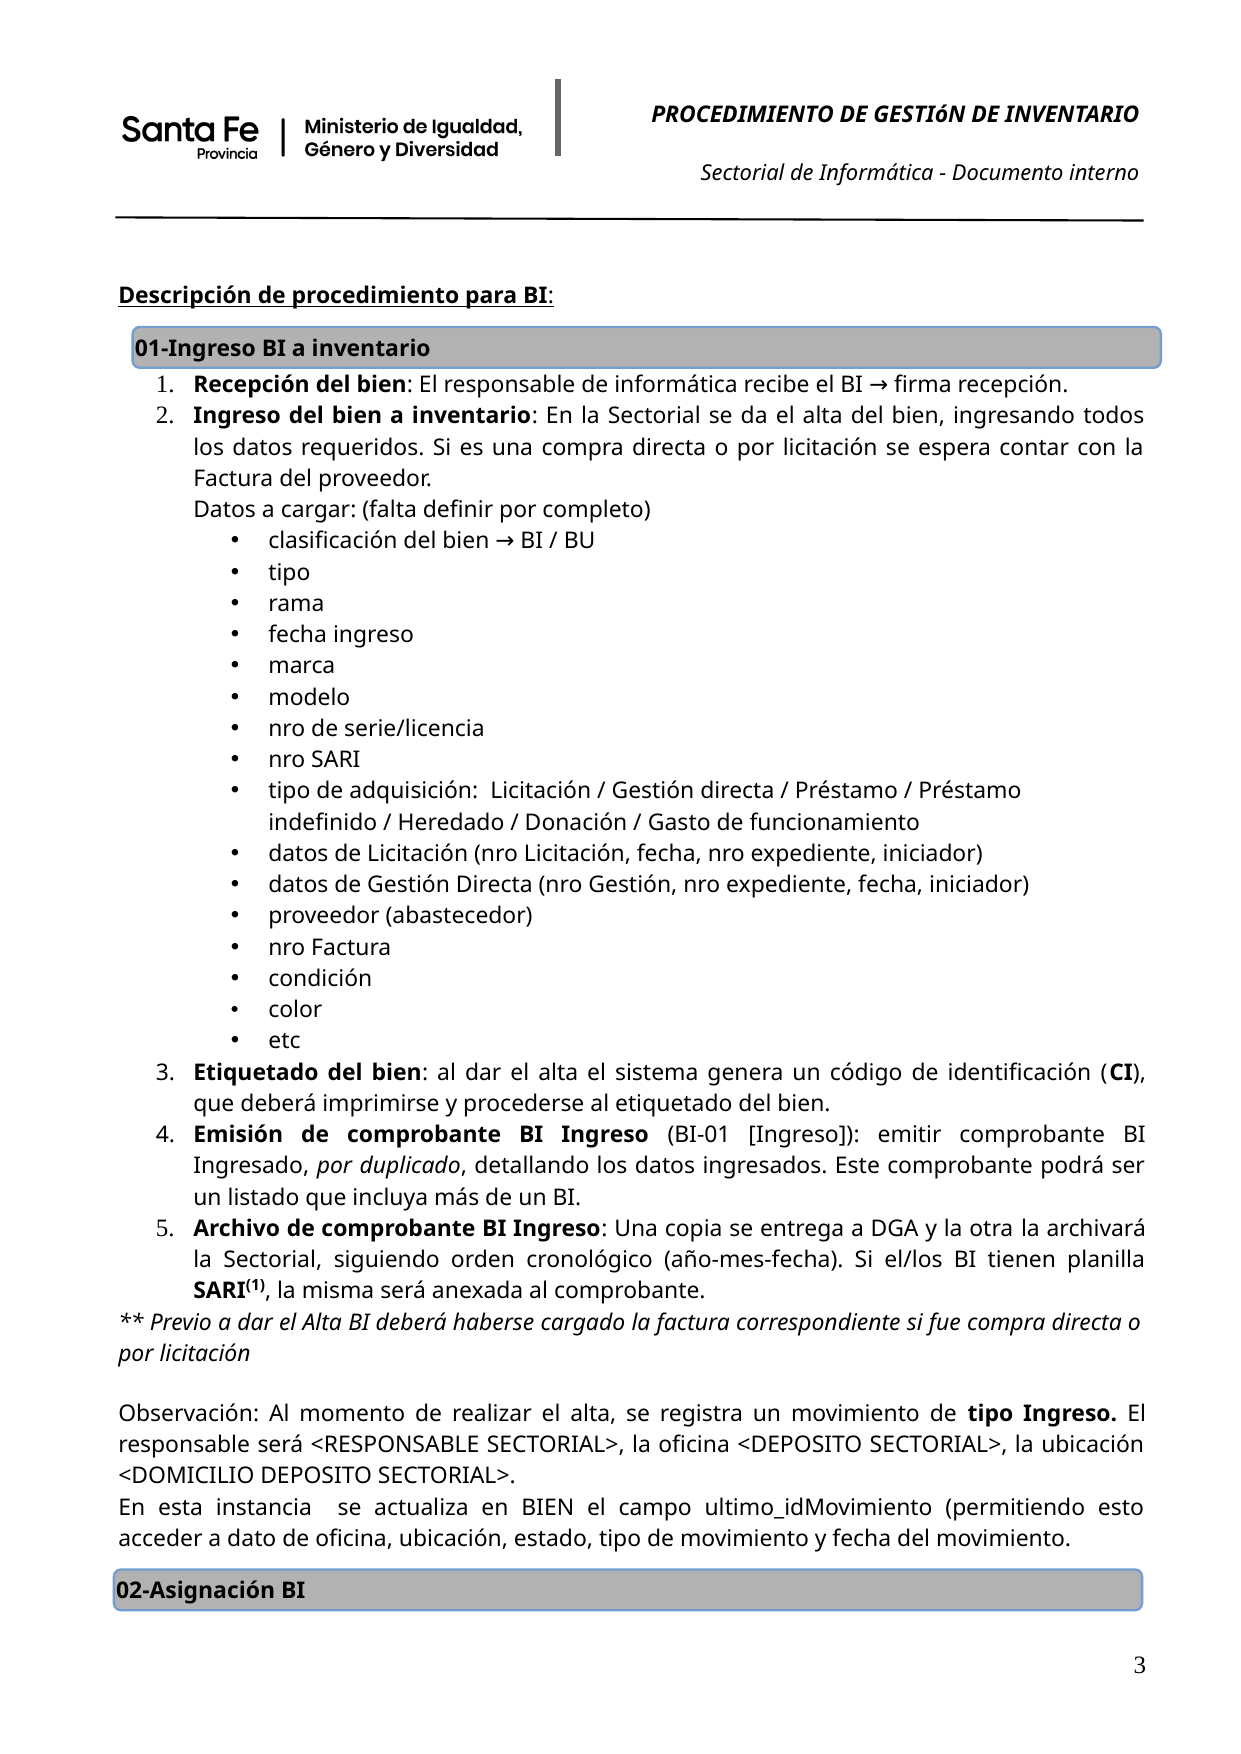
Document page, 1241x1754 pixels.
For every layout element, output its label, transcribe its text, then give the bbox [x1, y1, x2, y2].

list tipo de adquisición: Licitación / Gestión directa / Préstamo / Préstamo indefinido / Heredado / Donación / Gasto de funcionamiento [231, 774, 1146, 837]
list proveedor (abastecedor) [231, 899, 1146, 931]
list etc [231, 1024, 1146, 1056]
list datos de Gestión Directa (nro Gestión, nro expediente, fecha, iniciador) [231, 868, 1146, 899]
list condición [231, 962, 1146, 993]
list color [231, 993, 1146, 1024]
list tipo [231, 556, 1146, 587]
list nro Factura [231, 931, 1146, 962]
list Archivo de comprobante BI Ingreso: Una copia se entrega a DGA y la otra la archivará la Sectorial, siguiendo orden cronológico (año-mes-fecha). Si el/los BI tienen planilla SARI(1), la misma será anexada al comprobante. [156, 1212, 1146, 1306]
list modelo [231, 681, 1146, 712]
text Descripción de procedimiento para BI: [118, 279, 1146, 311]
list Ingreso del bien a inventario: En la Sectorial se da el alta del bien, ingresando todos los datos requeridos. Si es una compra directa o por licitación se espera contar con la Factura del proveedor. [156, 399, 1146, 493]
list Recepción del bien: El responsable de informática recibe el BI → firma recepción. [156, 369, 1146, 399]
list Datos a cargar: (falta definir por completo) [156, 493, 1146, 524]
picture [102, 100, 550, 170]
list clasificación del bien → BI / BU [231, 524, 1146, 556]
text ** Previo a dar el Alta BI deberá haberse cargado la factura correspondiente si fue compra directa o por licitación [118, 1306, 1146, 1368]
list fecha ingreso [231, 618, 1146, 649]
list nro SARI [231, 743, 1146, 774]
list marca [231, 649, 1146, 681]
list datos de Licitación (nro Licitación, fecha, nro expediente, iniciador) [231, 837, 1146, 868]
list rama [231, 587, 1146, 618]
text En esta instancia se actualiza en BIEN el campo ultimo_idMovimiento (permitiendo esto acceder a dato de oficina, ubicación, estado, tipo de movimiento y fecha del movimiento. [118, 1491, 1146, 1553]
text Observación: Al momento de realizar el alta, se registra un movimiento de tipo Ingreso. El responsable será <RESPONSABLE SECTORIAL>, la oficina <DEPOSITO SECTORIAL>, la ubicación <DOMICILIO DEPOSITO SECTORIAL>. [118, 1397, 1146, 1491]
list Emisión de comprobante BI Ingreso (BI-01 [Ingreso]): emitir comprobante BI Ingresado, por duplicado, detallando los datos ingresados. Este comprobante podrá ser un listado que incluya más de un BI. [156, 1118, 1146, 1212]
list nro de serie/licencia [231, 712, 1146, 743]
list Etiquetado del bien: al dar el alta el sistema genera un código de identificación (CI), que deberá imprimirse y procederse al etiquetado del bien. [156, 1056, 1146, 1118]
